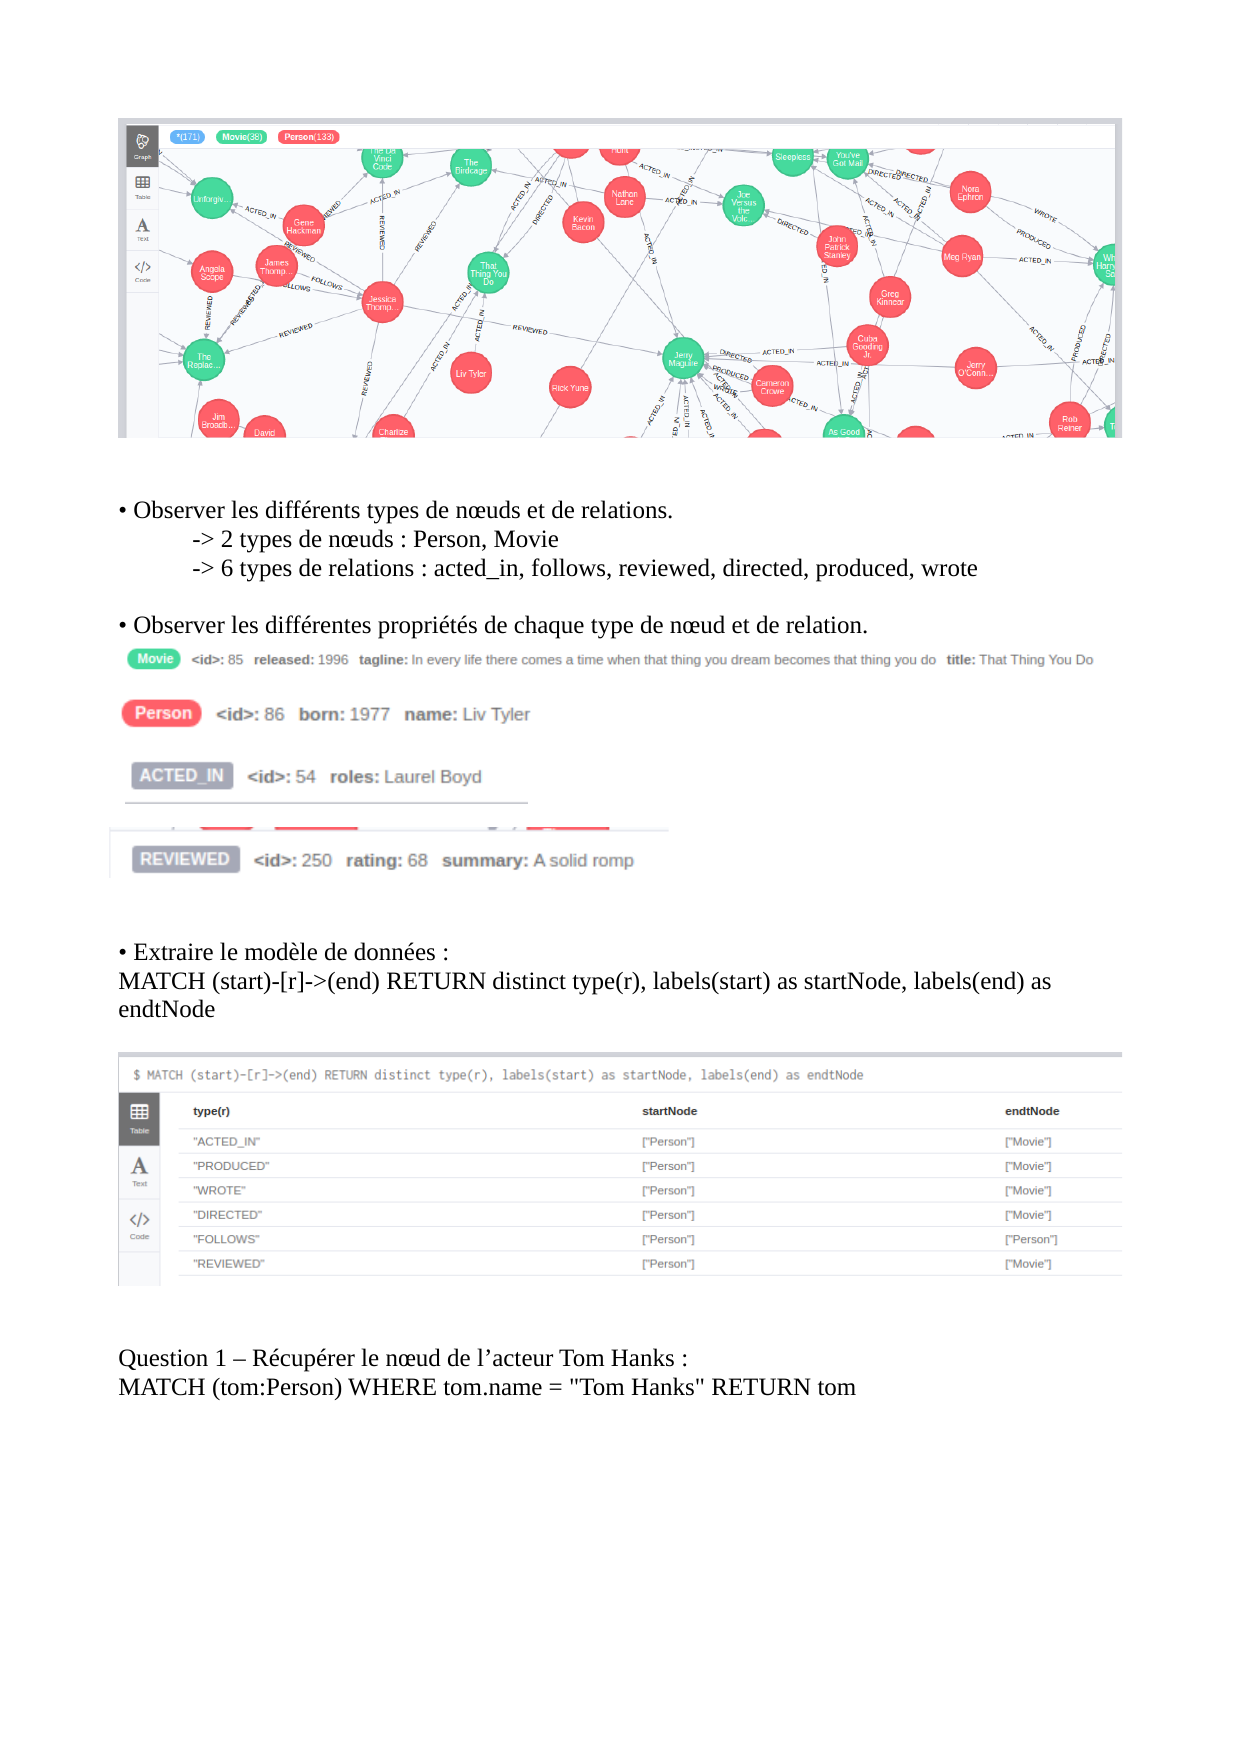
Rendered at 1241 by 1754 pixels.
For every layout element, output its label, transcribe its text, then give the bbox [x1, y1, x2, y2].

picture [108, 692, 554, 732]
picture [109, 827, 669, 878]
text -> 2 types de nœuds : Person, Movie [118, 524, 1122, 553]
text MATCH (tom:Person) WHERE tom.name = "Tom Hanks" RETURN tom [118, 1372, 1122, 1400]
text • Extraire le modèle de données : [118, 937, 1122, 966]
picture [118, 639, 1123, 679]
text • Observer les différentes propriétés de chaque type de nœud et de relation. [118, 611, 1122, 639]
text -> 6 types de relations : acted_in, follows, reviewed, directed, produced, wrote [118, 553, 1122, 582]
picture [125, 748, 528, 804]
picture [118, 118, 1123, 438]
text • Observer les différents types de nœuds et de relations. [118, 496, 1122, 524]
picture [118, 1052, 1123, 1286]
text Question 1 – Récupérer le nœud de l’acteur Tom Hanks : [118, 1343, 1122, 1372]
text MATCH (start)-[r]->(end) RETURN distinct type(r), labels(start) as startNode, labels(end) as endtNode [118, 966, 1122, 1023]
